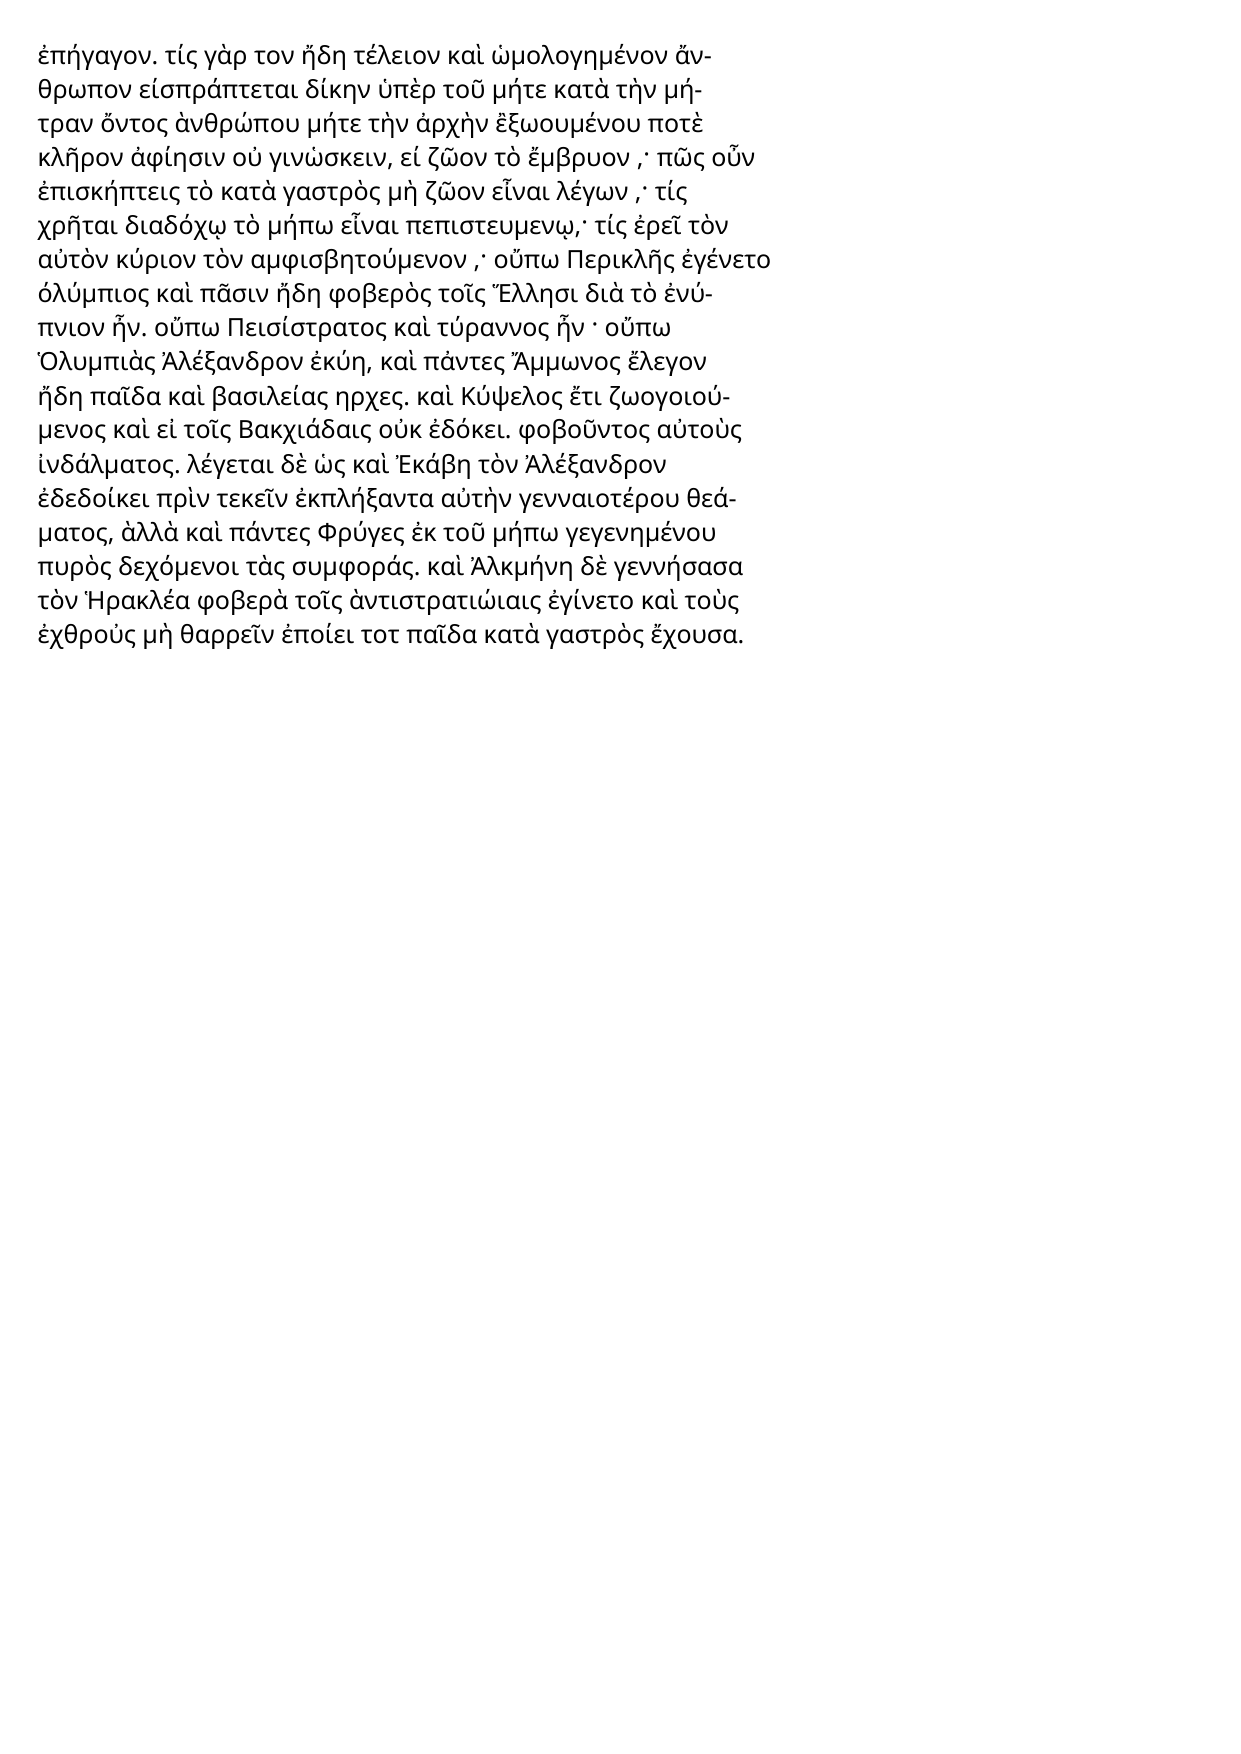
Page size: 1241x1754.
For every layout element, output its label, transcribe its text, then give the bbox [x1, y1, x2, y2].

text ἐπήγαγον. τίς γὰρ τον ἤδη τέλειον καὶ ὡμολογημένον ἄν- θρωπον είσπράπτεται δίκην ὑπὲρ τοῦ μήτε κατὰ τὴν μή- τραν ὄντος ὰνθρώπου μήτε τὴν ἀρχὴν ἒξωουμένου ποτὲ κλῆρον ἀφίησιν οὐ γινὡσκειν, εί ζῶον τὸ ἔμβρυον ,· πῶς οὖν ἐπισκήπτεις τὸ κατὰ γαστρὸς μὴ ζῶον εἶναι λέγων ,· τίς χρῆται διαδόχῳ τὸ μήπω εἶναι πεπιστευμενῳ,· τίς ἐρεῖ τὸν αὐτὸν κύριον τὸν αμφισβητούμενον ,· οὔπω Περικλῆς ἐγένετο όλύμπιος καὶ πᾶσιν ἤδη φοβερὸς τοῖς Ἕλλησι διὰ τὸ ἐνύ- πνιον ἦν. οὔπω Πεισίστρατος καὶ τύραννος ἦν · οὔπω Ὁλυμπιὰς Ἀλέξανδρον ἐκύη, καὶ πἀντες Ἄμμωνος ἔλεγον ἤδη παῖδα καὶ βασιλείας ηρχες. καὶ Κύψελος ἔτι ζωογοιού- μενος καὶ εἰ τοῖς Βακχιάδαις οὐκ ἐδόκει. φοβοῦντος αὐτοὺς ἰνδάλματος. λέγεται δὲ ὡς καὶ Ἐκάβη τὸν Ἀλέξανδρον ἐδεδοίκει πρὶν τεκεῖν ἐκπλήξαντα αὐτὴν γενναιοτέρου θεά- ματος, ὰλλὰ καὶ πάντες Φρύγες ἐκ τοῦ μήπω γεγενημένου πυρὸς δεχόμενοι τὰς συμφοράς. καὶ Ἀλκμήνη δὲ γεννήσασα τὸν Ἡρακλέα φοβερὰ τοῖς ὰντιστρατιώιαις ἐγίνετο καὶ τοὺς ἐχθροὐς μὴ θαρρεῖν ἐποίει τοτ παῖδα κατὰ γαστρὸς ἔχουσα. [37, 37, 1203, 651]
